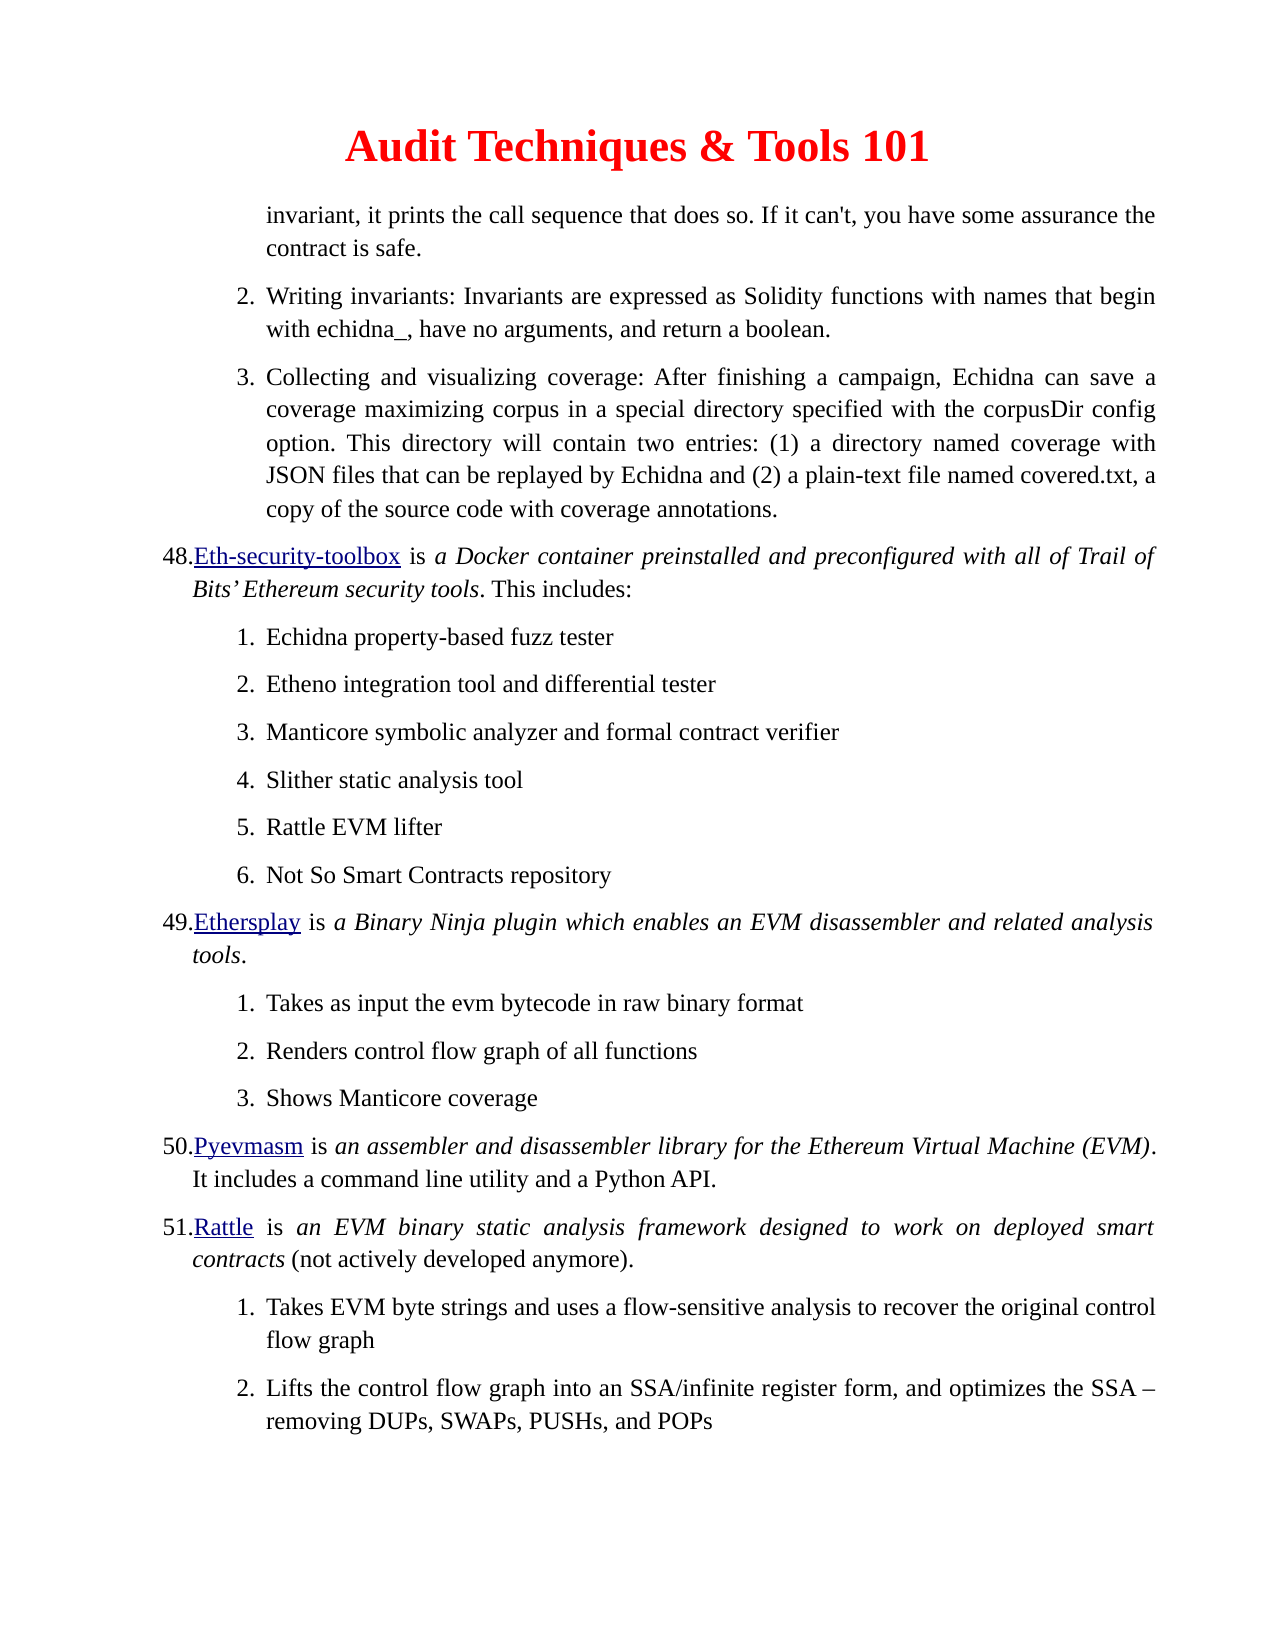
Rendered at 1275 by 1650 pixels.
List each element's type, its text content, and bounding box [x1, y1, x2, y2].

list Renders control flow graph of all functions [236, 1036, 1157, 1064]
list Shows Manticore coverage [236, 1083, 1157, 1112]
list Takes as input the evm bytecode in raw binary format [236, 988, 1157, 1017]
list Not So Smart Contracts repository [236, 860, 1157, 889]
list Rattle EVM lifter [236, 812, 1157, 841]
list invariant, it prints the call sequence that does so. If it can't, you have some assurance the contract is safe. [236, 200, 1157, 262]
list Eth-security-toolbox is a Docker container preinstalled and preconfigured with all of Trail of Bits’ Ethereum security tools. This includes: [162, 541, 1157, 603]
list Ethersplay is a Binary Ninja plugin which enables an EVM disassembler and related analysis tools. [162, 907, 1157, 969]
list Echidna property-based fuzz tester [236, 622, 1157, 651]
list Takes EVM byte strings and uses a flow-sensitive analysis to recover the original control flow graph [236, 1292, 1157, 1354]
list Lifts the control flow graph into an SSA/infinite register form, and optimizes the SSA – removing DUPs, SWAPs, PUSHs, and POPs [236, 1373, 1157, 1434]
list Collecting and visualizing coverage: After finishing a campaign, Echidna can save a coverage maximizing corpus in a special directory specified with the corpusDir config option. This directory will contain two entries: (1) a directory named coverage with JSON files that can be replayed by Echidna and (2) a plain-text file named covered.txt, a copy of the source code with coverage annotations. [236, 362, 1157, 522]
list Etheno integration tool and differential tester [236, 669, 1157, 698]
list Slither static analysis tool [236, 765, 1157, 793]
list Rattle is an EVM binary static analysis framework designed to work on deployed smart contracts (not actively developed anymore). [162, 1212, 1157, 1273]
list Pyevmasm is an assembler and disassembler library for the Ethereum Virtual Machine (EVM). It includes a command line utility and a Python API. [162, 1131, 1157, 1193]
list Writing invariants: Invariants are expressed as Solidity functions with names that begin with echidna_, have no arguments, and return a boolean. [236, 281, 1157, 343]
list Manticore symbolic analyzer and formal contract verifier [236, 717, 1157, 746]
